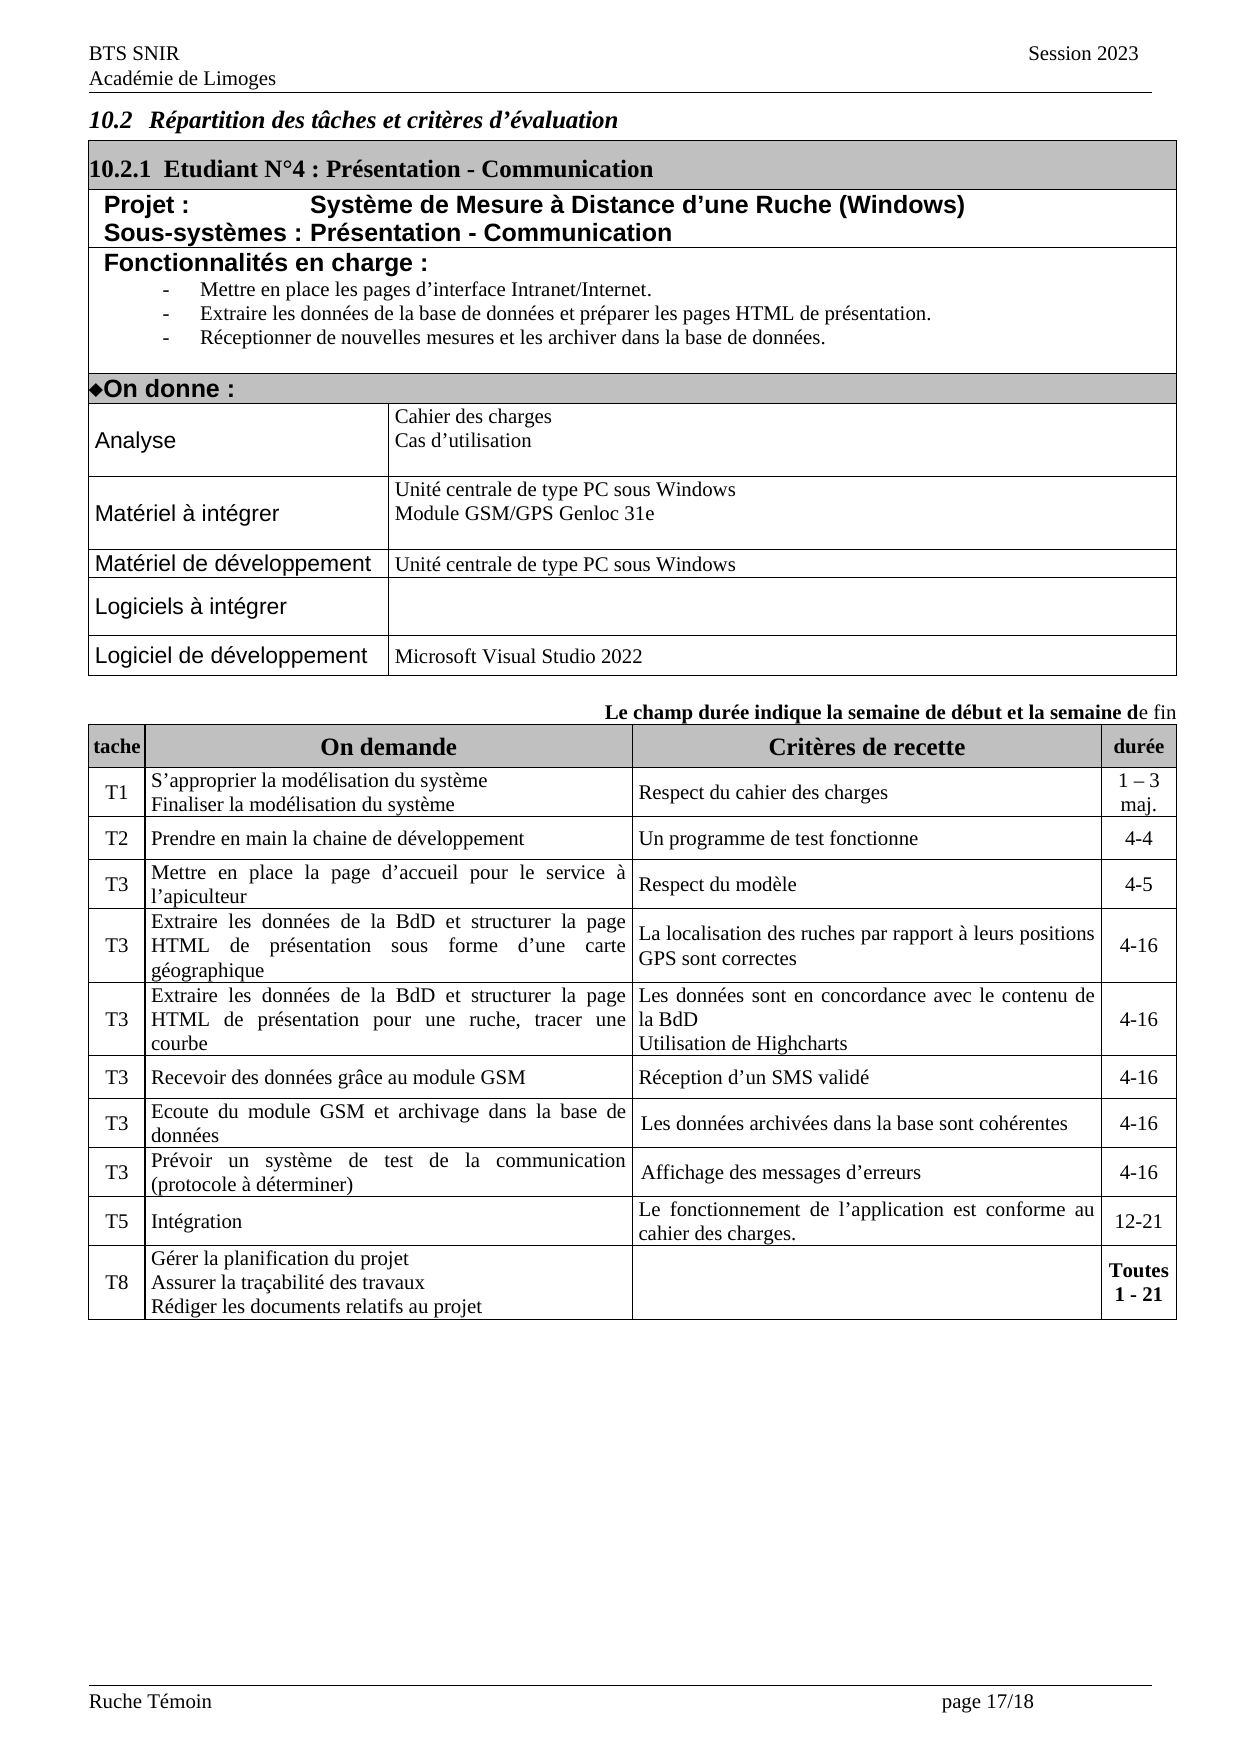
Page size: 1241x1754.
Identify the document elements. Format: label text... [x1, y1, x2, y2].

table_header Etudiant N°4 : Présentation - Communication [89, 141, 1176, 189]
table_cell [633, 1246, 1101, 1318]
table_cell 4-16 [1102, 1056, 1176, 1098]
table_header tache [89, 725, 144, 767]
table_cell Prendre en main la chaine de développement [146, 817, 632, 859]
table_cell Les données sont en concordance avec le contenu de la BdD Utilisation de Highcharts [633, 983, 1101, 1055]
table_cell Unité centrale de type PC sous Windows Module GSM/GPS Genloc 31e [389, 477, 1176, 549]
table_cell Les données archivées dans la base sont cohérentes [633, 1099, 1101, 1147]
table_cell 4-16 [1102, 1148, 1176, 1196]
table_cell Mettre en place la page d’accueil pour le service à l’apiculteur [146, 860, 632, 908]
table_cell Gérer la planification du projet Assurer la traçabilité des travaux Rédiger les documents relatifs au projet [146, 1246, 632, 1318]
table_cell Recevoir des données grâce au module GSM [146, 1056, 632, 1098]
table_cell [389, 578, 1176, 635]
table_cell Unité centrale de type PC sous Windows [389, 550, 1176, 577]
table_cell Logiciel de développement [89, 636, 388, 675]
table_cell Respect du cahier des charges [633, 768, 1101, 816]
table_cell T8 [89, 1246, 144, 1318]
table_cell 4-5 [1102, 860, 1176, 908]
table_cell 4-4 [1102, 817, 1176, 859]
table_cell T1 [89, 768, 144, 816]
text Le champ durée indique la semaine de début et la semaine de fin [89, 700, 1176, 724]
table_cell Prévoir un système de test de la communication (protocole à déterminer) [146, 1148, 632, 1196]
table_cell 4-16 [1102, 1099, 1176, 1147]
table_cell Matériel de développement [89, 550, 388, 577]
table_cell Analyse [89, 404, 388, 476]
table_cell T3 [89, 1056, 144, 1098]
table_header durée [1102, 725, 1176, 767]
table_cell Extraire les données de la BdD et structurer la page HTML de présentation pour une ruche, tracer une courbe [146, 983, 632, 1055]
table_cell 4-16 [1102, 983, 1176, 1055]
table_cell T2 [89, 817, 144, 859]
table_cell Toutes 1 - 21 [1102, 1246, 1176, 1318]
table_cell T3 [89, 1148, 144, 1196]
table_cell 4-16 [1102, 909, 1176, 982]
table_cell S’approprier la modélisation du système Finaliser la modélisation du système [146, 768, 632, 816]
table_cell T5 [89, 1197, 144, 1245]
table_cell 12-21 [1102, 1197, 1176, 1245]
table_cell 1 – 3 maj. [1102, 768, 1176, 816]
table_cell Extraire les données de la BdD et structurer la page HTML de présentation sous forme d’une carte géographique [146, 909, 632, 982]
table_header Critères de recette [633, 725, 1101, 767]
table_cell T3 [89, 860, 144, 908]
table_cell Ecoute du module GSM et archivage dans la base de données [146, 1099, 632, 1147]
table_cell Un programme de test fonctionne [633, 817, 1101, 859]
table_cell T3 [89, 1099, 144, 1147]
table_cell Microsoft Visual Studio 2022 [389, 636, 1176, 675]
table_cell Réception d’un SMS validé [633, 1056, 1101, 1098]
table_cell Intégration [146, 1197, 632, 1245]
table_cell T3 [89, 909, 144, 982]
table_cell Matériel à intégrer [89, 477, 388, 549]
table_cell Cahier des charges Cas d’utilisation [389, 404, 1176, 476]
table_cell Affichage des messages d’erreurs [633, 1148, 1101, 1196]
table_cell On donne : [89, 374, 1176, 403]
table_cell La localisation des ruches par rapport à leurs positions GPS sont correctes [633, 909, 1101, 982]
table_cell Fonctionnalités en charge : Mettre en place les pages d’interface Intranet/Internet. Extraire les données de la base de données et préparer les pages HTML de présentation. Réceptionner de nouvelles mesures et les archiver dans la base de données. [89, 248, 1176, 373]
table_header On demande [146, 725, 632, 767]
subtitle Répartition des tâches et critères d’évaluation [89, 105, 1152, 134]
table_cell Respect du modèle [633, 860, 1101, 908]
table_cell Projet : Système de Mesure à Distance d’une Ruche (Windows) Sous-systèmes : Présentation - Communication [89, 190, 1176, 247]
table_cell T3 [89, 983, 144, 1055]
table_cell Logiciels à intégrer [89, 578, 388, 635]
table_cell Le fonctionnement de l’application est conforme au cahier des charges. [633, 1197, 1101, 1245]
